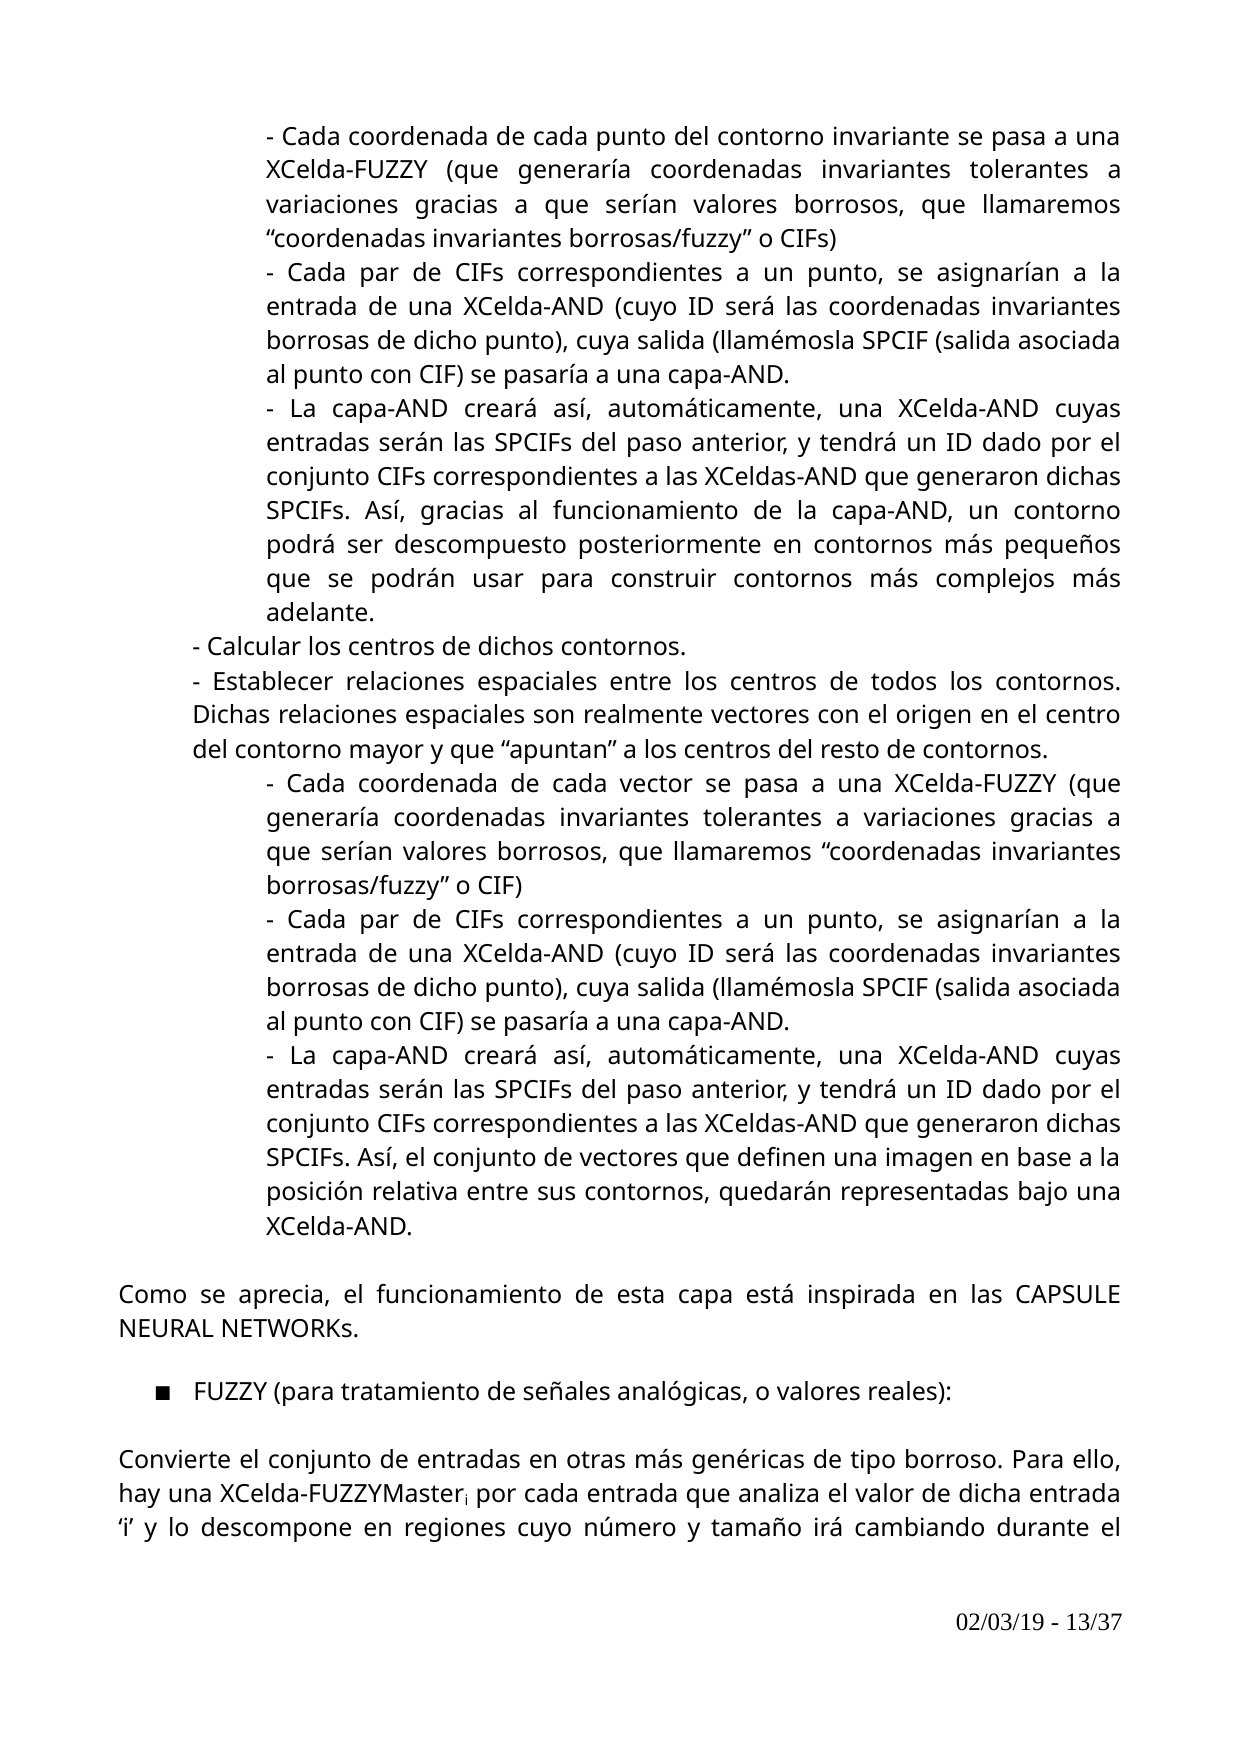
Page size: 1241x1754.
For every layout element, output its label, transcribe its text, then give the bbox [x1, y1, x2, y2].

list FUZZY (para tratamiento de señales analógicas, o valores reales): [156, 1373, 1122, 1407]
text - Cada coordenada de cada punto del contorno invariante se pasa a una XCelda-FUZZY (que generaría coordenadas invariantes tolerantes a variaciones gracias a que serían valores borrosos, que llamaremos “coordenadas invariantes borrosas/fuzzy” o CIFs) [266, 118, 1122, 254]
text Como se aprecia, el funcionamiento de esta capa está inspirada en las CAPSULE NEURAL NETWORKs. [118, 1276, 1122, 1344]
text - Calcular los centros de dichos contornos. [192, 629, 1122, 663]
text - Establecer relaciones espaciales entre los centros de todos los contornos. Dichas relaciones espaciales son realmente vectores con el origen en el centro del contorno mayor y que “apuntan” a los centros del resto de contornos. [192, 663, 1122, 765]
text - La capa-AND creará así, automáticamente, una XCelda-AND cuyas entradas serán las SPCIFs del paso anterior, y tendrá un ID dado por el conjunto CIFs correspondientes a las XCeldas-AND que generaron dichas SPCIFs. Así, gracias al funcionamiento de la capa-AND, un contorno podrá ser descompuesto posteriormente en contornos más pequeños que se podrán usar para construir contornos más complejos más adelante. [266, 391, 1122, 629]
text - Cada par de CIFs correspondientes a un punto, se asignarían a la entrada de una XCelda-AND (cuyo ID será las coordenadas invariantes borrosas de dicho punto), cuya salida (llamémosla SPCIF (salida asociada al punto con CIF) se pasaría a una capa-AND. [266, 902, 1122, 1038]
text Convierte el conjunto de entradas en otras más genéricas de tipo borroso. Para ello, hay una XCelda-FUZZYMasteri por cada entrada que analiza el valor de dicha entrada ‘i’ y lo descompone en regiones cuyo número y tamaño irá cambiando durante el [118, 1441, 1122, 1543]
text - Cada par de CIFs correspondientes a un punto, se asignarían a la entrada de una XCelda-AND (cuyo ID será las coordenadas invariantes borrosas de dicho punto), cuya salida (llamémosla SPCIF (salida asociada al punto con CIF) se pasaría a una capa-AND. [266, 254, 1122, 391]
text - La capa-AND creará así, automáticamente, una XCelda-AND cuyas entradas serán las SPCIFs del paso anterior, y tendrá un ID dado por el conjunto CIFs correspondientes a las XCeldas-AND que generaron dichas SPCIFs. Así, el conjunto de vectores que definen una imagen en base a la posición relativa entre sus contornos, quedarán representadas bajo una XCelda-AND. [266, 1038, 1122, 1242]
text - Cada coordenada de cada vector se pasa a una XCelda-FUZZY (que generaría coordenadas invariantes tolerantes a variaciones gracias a que serían valores borrosos, que llamaremos “coordenadas invariantes borrosas/fuzzy” o CIF) [266, 765, 1122, 902]
